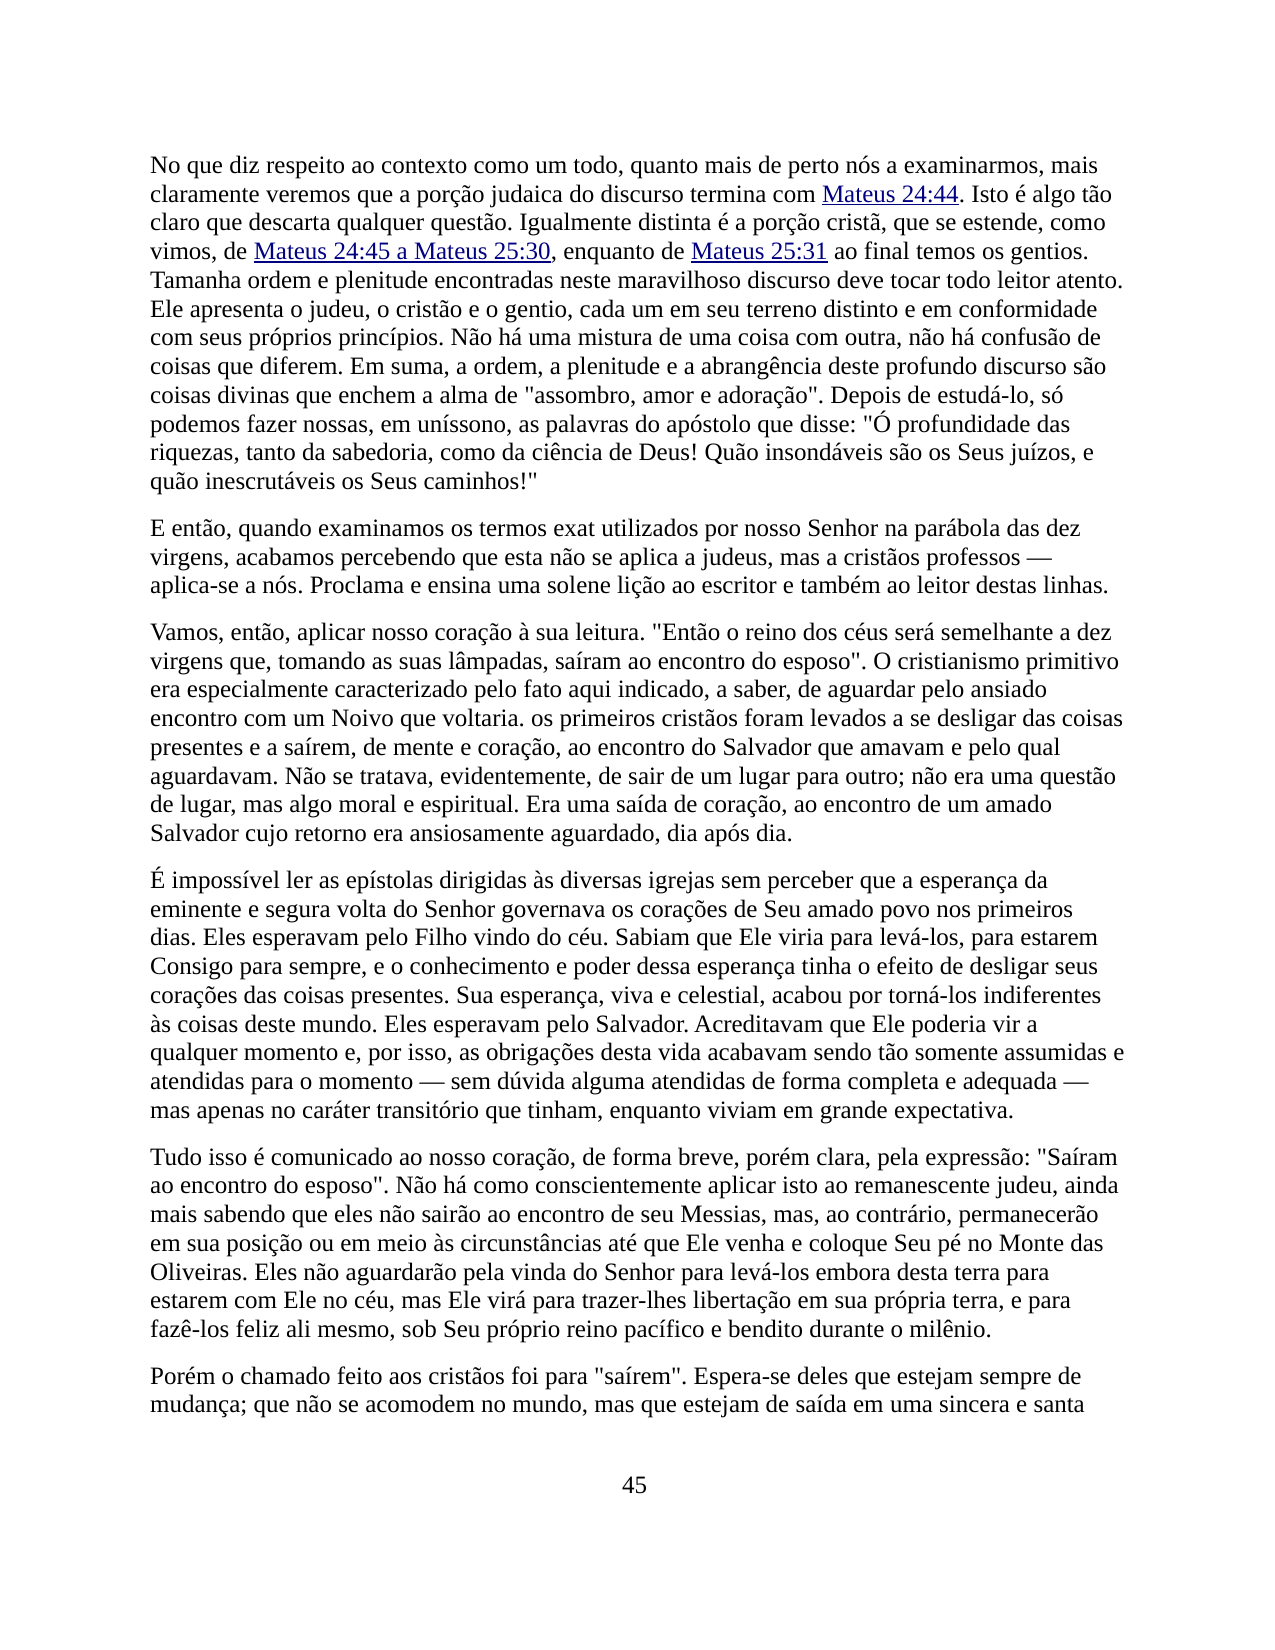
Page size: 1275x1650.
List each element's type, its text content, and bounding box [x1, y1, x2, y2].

text Tudo isso é comunicado ao nosso coração, de forma breve, porém clara, pela expressão: "Saíram ao encontro do esposo". Não há como conscientemente aplicar isto ao remanescente judeu, ainda mais sabendo que eles não sairão ao encontro de seu Messias, mas, ao contrário, permanecerão em sua posição ou em meio às circunstâncias até que Ele venha e coloque Seu pé no Monte das Oliveiras. Eles não aguardarão pela vinda do Senhor para levá-los embora desta terra para estarem com Ele no céu, mas Ele virá para trazer-lhes libertação em sua própria terra, e para fazê-los feliz ali mesmo, sob Seu próprio reino pacífico e bendito durante o milênio. [150, 1142, 1125, 1343]
text É impossível ler as epístolas dirigidas às diversas igrejas sem perceber que a esperança da eminente e segura volta do Senhor governava os corações de Seu amado povo nos primeiros dias. Eles esperavam pelo Filho vindo do céu. Sabiam que Ele viria para levá-los, para estarem Consigo para sempre, e o conhecimento e poder dessa esperança tinha o efeito de desligar seus corações das coisas presentes. Sua esperança, viva e celestial, acabou por torná-los indiferentes às coisas deste mundo. Eles esperavam pelo Salvador. Acreditavam que Ele poderia vir a qualquer momento e, por isso, as obrigações desta vida acabavam sendo tão somente assumidas e atendidas para o momento — sem dúvida alguma atendidas de forma completa e adequada — mas apenas no caráter transitório que tinham, enquanto viviam em grande expectativa. [150, 865, 1125, 1124]
text Vamos, então, aplicar nosso coração à sua leitura. "Então o reino dos céus será semelhante a dez virgens que, tomando as suas lâmpadas, saíram ao encontro do esposo". O cristianismo primitivo era especialmente caracterizado pelo fato aqui indicado, a saber, de aguardar pelo ansiado encontro com um Noivo que voltaria. os primeiros cristãos foram levados a se desligar das coisas presentes e a saírem, de mente e coração, ao encontro do Salvador que amavam e pelo qual aguardavam. Não se tratava, evidentemente, de sair de um lugar para outro; não era uma questão de lugar, mas algo moral e espiritual. Era uma saída de coração, ao encontro de um amado Salvador cujo retorno era ansiosamente aguardado, dia após dia. [150, 617, 1125, 847]
text No que diz respeito ao contexto como um todo, quanto mais de perto nós a examinarmos, mais claramente veremos que a porção judaica do discurso termina com Mateus 24:44. Isto é algo tão claro que descarta qualquer questão. Igualmente distinta é a porção cristã, que se estende, como vimos, de Mateus 24:45 a Mateus 25:30, enquanto de Mateus 25:31 ao final temos os gentios. Tamanha ordem e plenitude encontradas neste maravilhoso discurso deve tocar todo leitor atento. Ele apresenta o judeu, o cristão e o gentio, cada um em seu terreno distinto e em conformidade com seus próprios princípios. Não há uma mistura de uma coisa com outra, não há confusão de coisas que diferem. Em suma, a ordem, a plenitude e a abrangência deste profundo discurso são coisas divinas que enchem a alma de "assombro, amor e adoração". Depois de estudá-lo, só podemos fazer nossas, em uníssono, as palavras do apóstolo que disse: "Ó profundidade das riquezas, tanto da sabedoria, como da ciência de Deus! Quão insondáveis são os Seus juízos, e quão inescrutáveis os Seus caminhos!" [150, 150, 1125, 495]
text E então, quando examinamos os termos exat utilizados por nosso Senhor na parábola das dez virgens, acabamos percebendo que esta não se aplica a judeus, mas a cristãos professos — aplica-se a nós. Proclama e ensina uma solene lição ao escritor e também ao leitor destas linhas. [150, 513, 1125, 599]
text Porém o chamado feito aos cristãos foi para "saírem". Espera-se deles que estejam sempre de mudança; que não se acomodem no mundo, mas que estejam de saída em uma sincera e santa [150, 1361, 1125, 1418]
